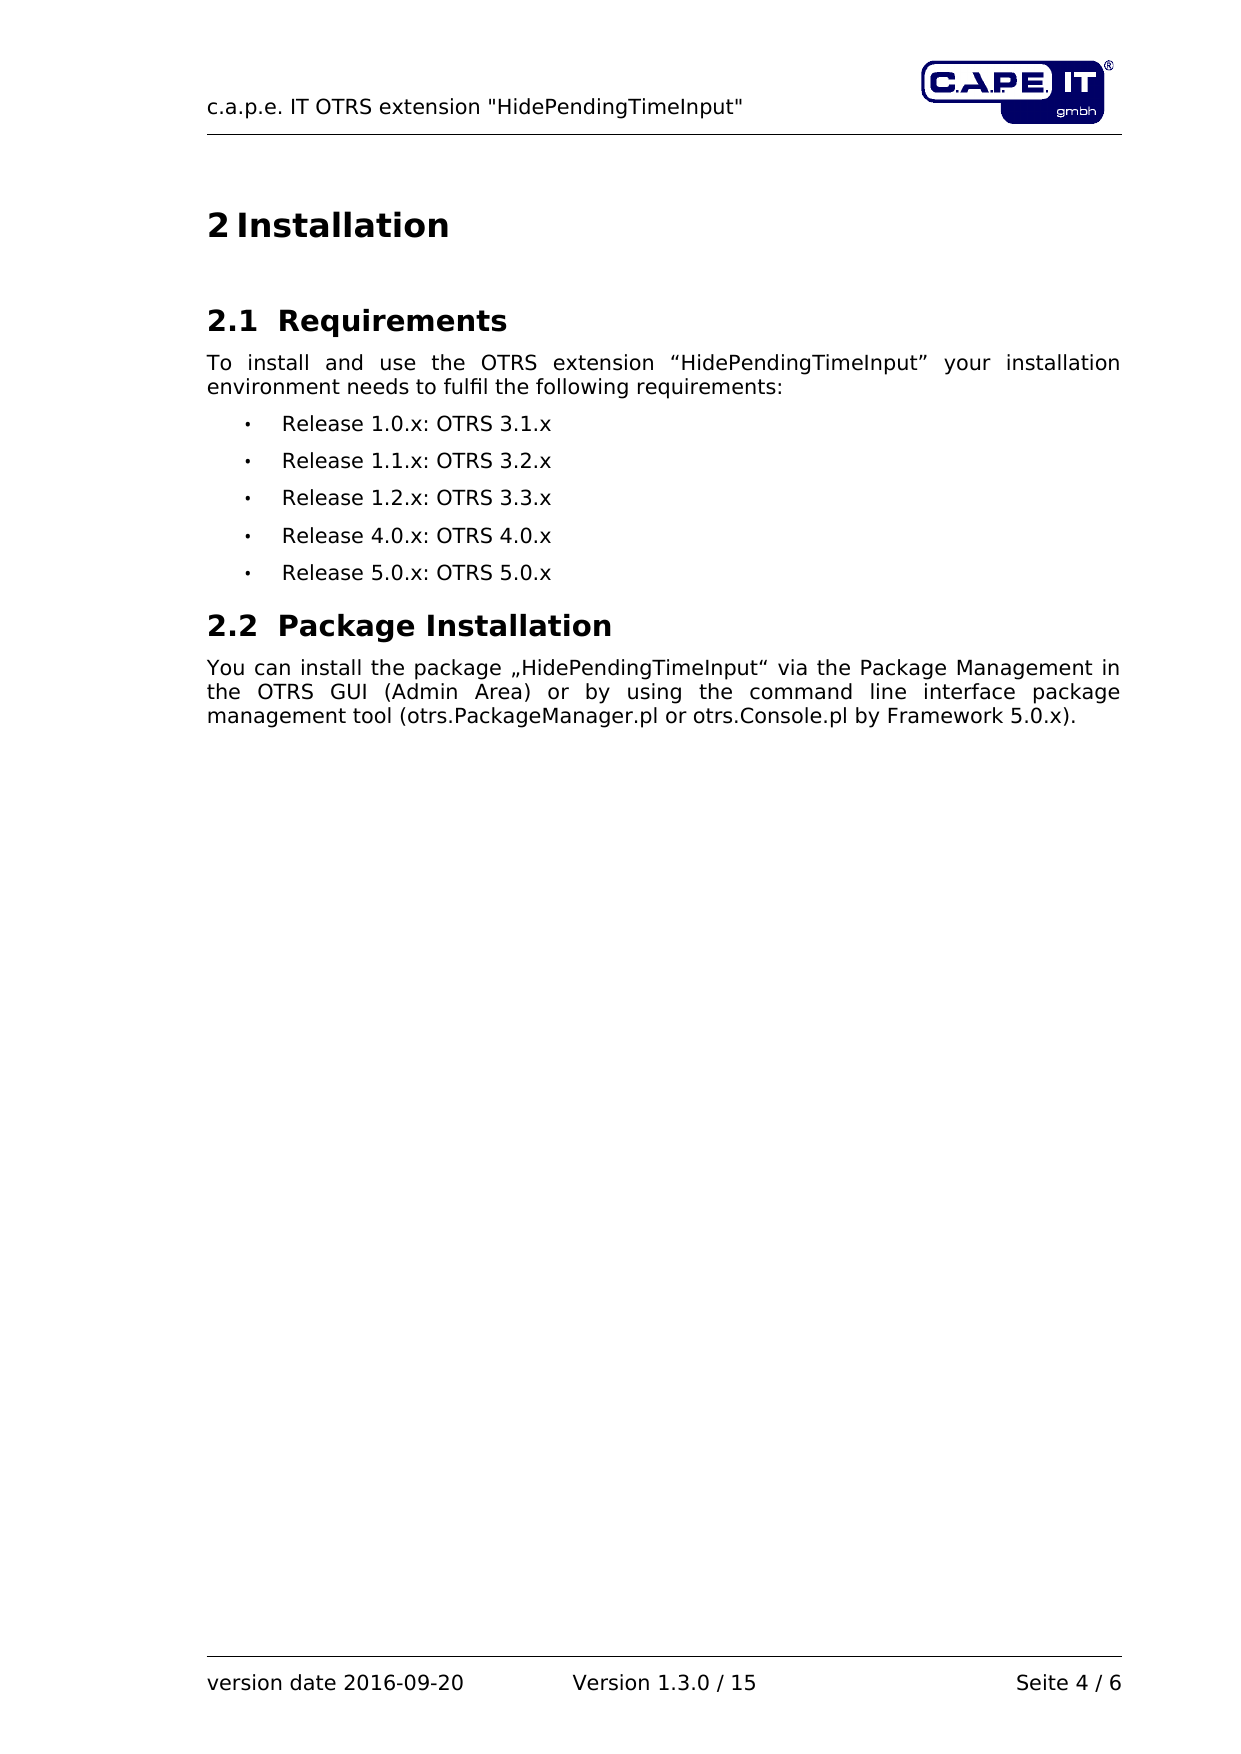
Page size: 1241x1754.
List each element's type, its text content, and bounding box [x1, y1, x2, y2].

text To install and use the OTRS extension “HidePendingTimeInput” your installation environment needs to fulfil the following requirements: [207, 351, 1122, 399]
list Release 1.0.x: OTRS 3.1.x [244, 411, 1122, 437]
subtitle Requirements [207, 304, 1122, 338]
list Release 1.1.x: OTRS 3.2.x [244, 448, 1122, 474]
picture [921, 60, 1114, 124]
text You can install the package „HidePendingTimeInput“ via the Package Management in the OTRS GUI (Admin Area) or by using the command line interface package management tool (otrs.PackageManager.pl or otrs.Console.pl by Framework 5.0.x). [207, 656, 1122, 729]
subtitle Installation [207, 207, 1122, 245]
list Release 1.2.x: OTRS 3.3.x [244, 486, 1122, 511]
list Release 4.0.x: OTRS 4.0.x [244, 523, 1122, 548]
subtitle Package Installation [207, 609, 1122, 643]
list Release 5.0.x: OTRS 5.0.x [244, 560, 1122, 586]
